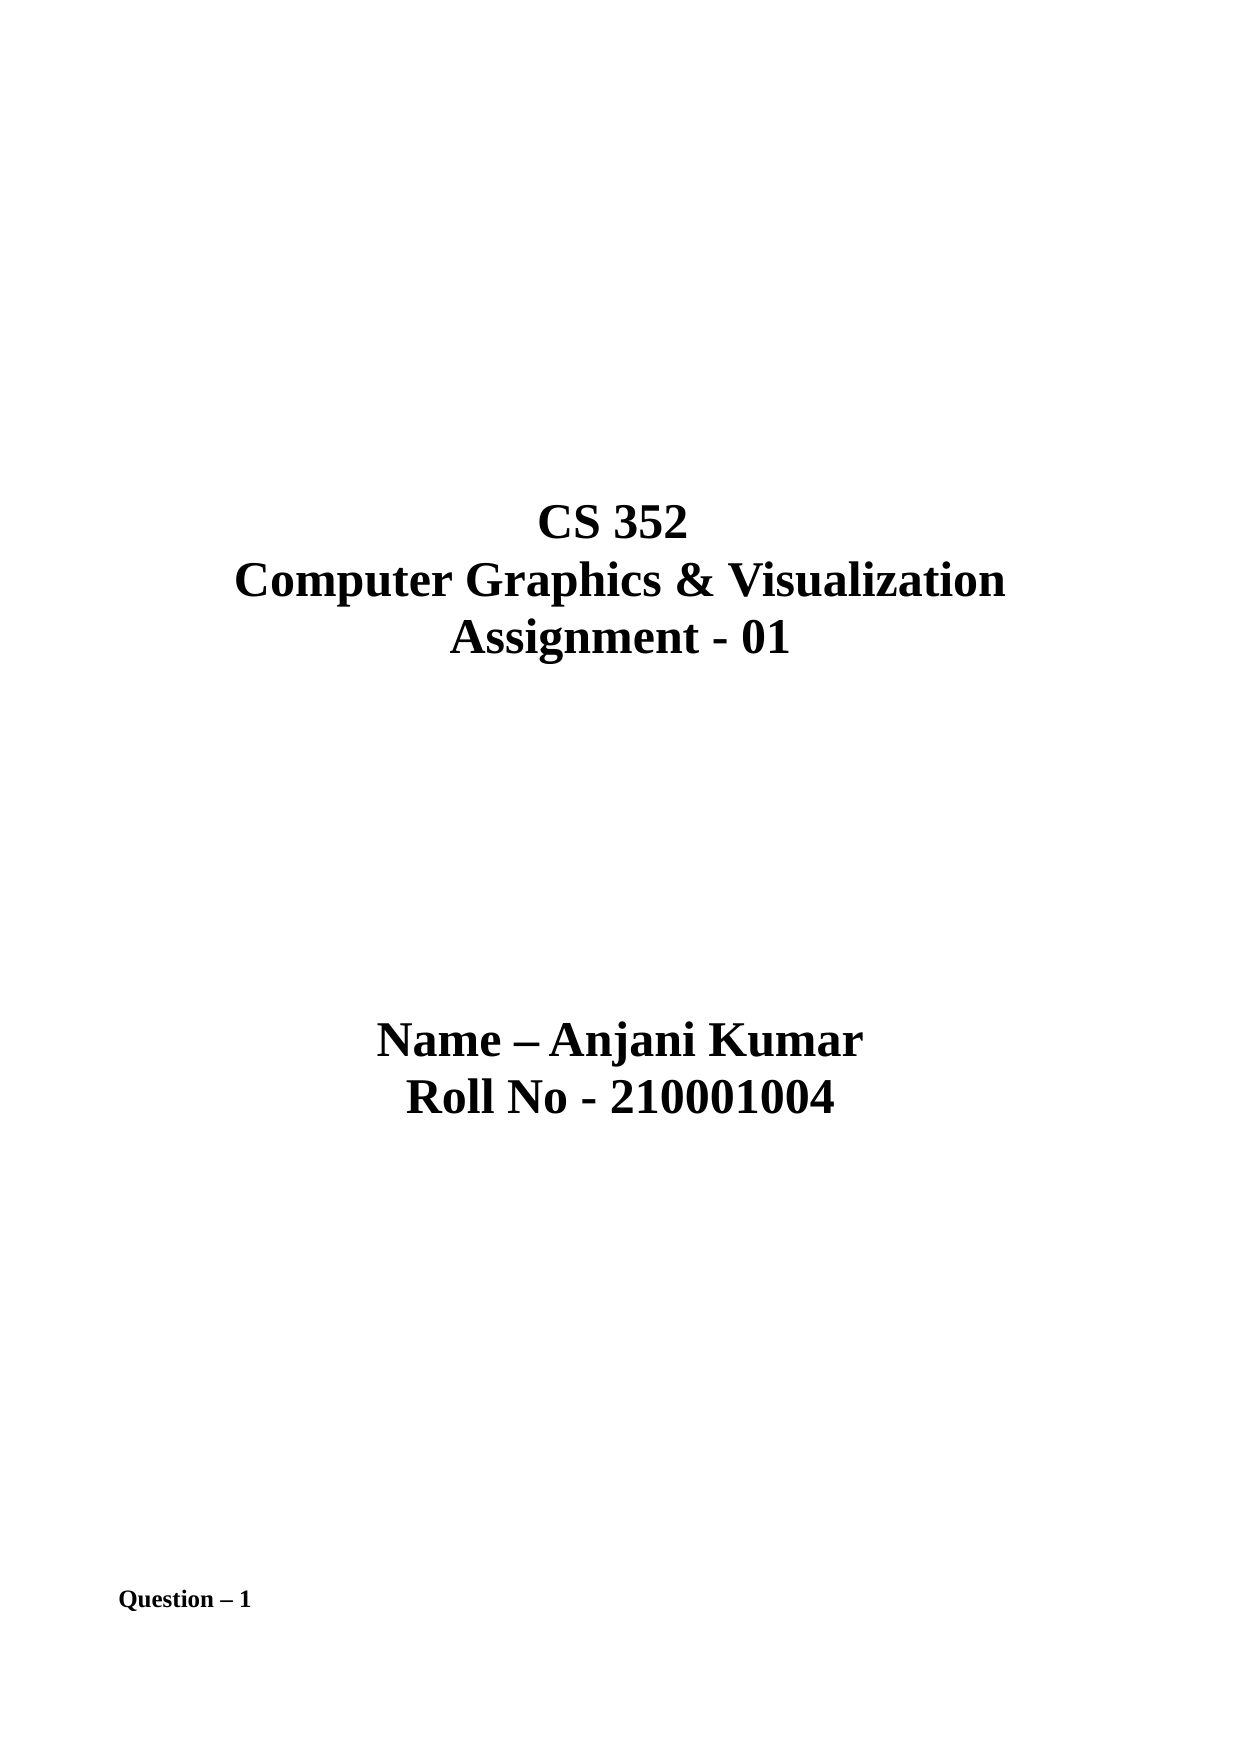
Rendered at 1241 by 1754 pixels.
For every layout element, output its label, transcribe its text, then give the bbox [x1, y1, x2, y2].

text Name – Anjani Kumar [118, 1009, 1122, 1067]
text CS 352 [118, 492, 1122, 549]
text Roll No - 210001004 [118, 1067, 1122, 1124]
text Assignment - 01 [118, 607, 1122, 664]
text Question – 1 [118, 1584, 1122, 1613]
text Computer Graphics & Visualization [118, 549, 1122, 607]
